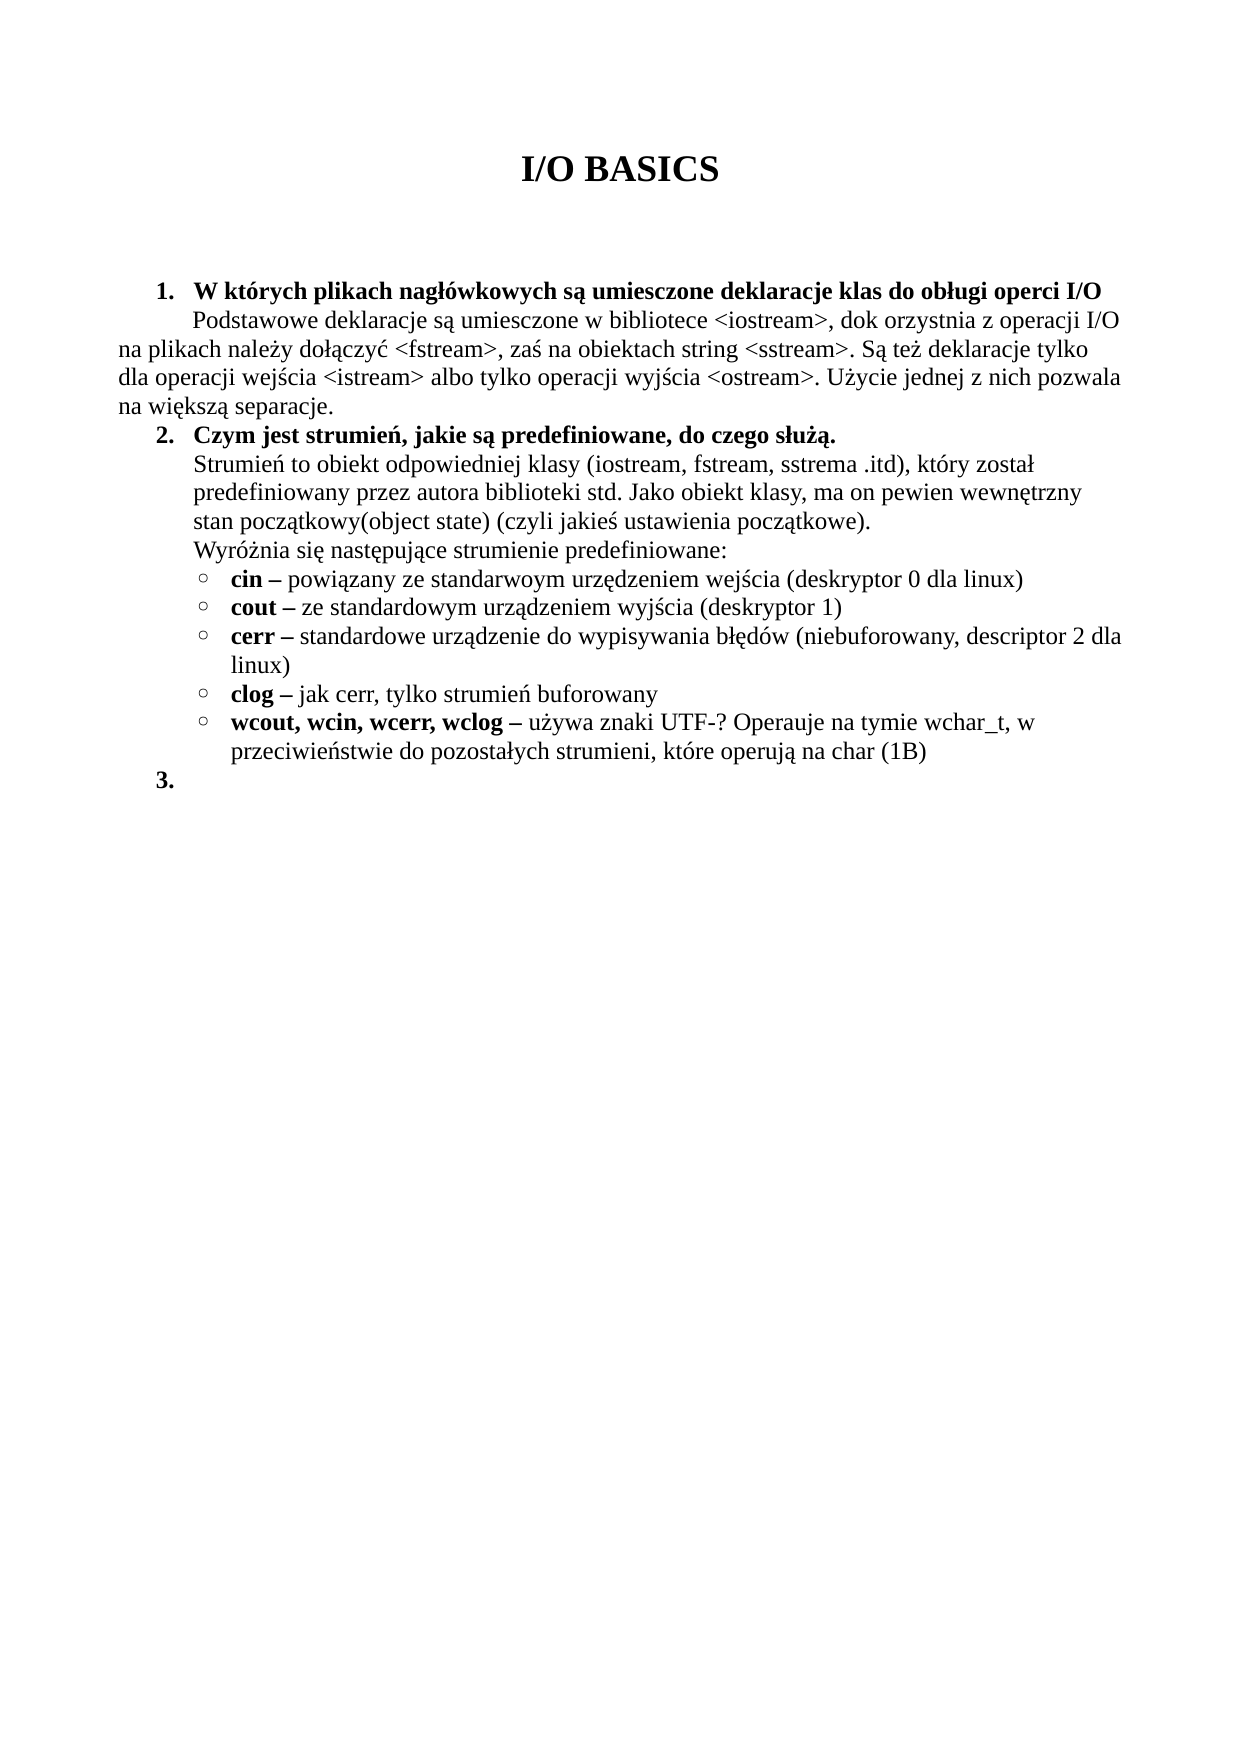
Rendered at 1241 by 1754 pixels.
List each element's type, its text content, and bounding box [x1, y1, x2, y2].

list cerr – standardowe urządzenie do wypisywania błędów (niebuforowany, descriptor 2 dla linux) [193, 621, 1122, 679]
text I/O BASICS [118, 147, 1122, 190]
list W których plikach nagłówkowych są umiesczone deklaracje klas do obługi operci I/O [156, 276, 1122, 305]
list Strumień to obiekt odpowiedniej klasy (iostream, fstream, sstrema .itd), który został predefiniowany przez autora biblioteki std. Jako obiekt klasy, ma on pewien wewnętrzny stan początkowy(object state) (czyli jakieś ustawienia początkowe). [156, 449, 1122, 535]
list clog – jak cerr, tylko strumień buforowany [193, 679, 1122, 707]
text Podstawowe deklaracje są umiesczone w bibliotece <iostream>, dok orzystnia z operacji I/O na plikach należy dołączyć <fstream>, zaś na obiektach string <sstream>. Są też deklaracje tylko dla operacji wejścia <istream> albo tylko operacji wyjścia <ostream>. Użycie jednej z nich pozwala na większą separacje. [118, 305, 1122, 420]
list cin – powiązany ze standarwoym urzędzeniem wejścia (deskryptor 0 dla linux) [193, 564, 1122, 592]
list Wyróżnia się następujące strumienie predefiniowane: [156, 535, 1122, 564]
list Czym jest strumień, jakie są predefiniowane, do czego służą. [156, 420, 1122, 449]
list cout – ze standardowym urządzeniem wyjścia (deskryptor 1) [193, 592, 1122, 621]
list wcout, wcin, wcerr, wclog – używa znaki UTF-? Operauje na tymie wchar_t, w przeciwieństwie do pozostałych strumieni, które operują na char (1B) [193, 707, 1122, 765]
